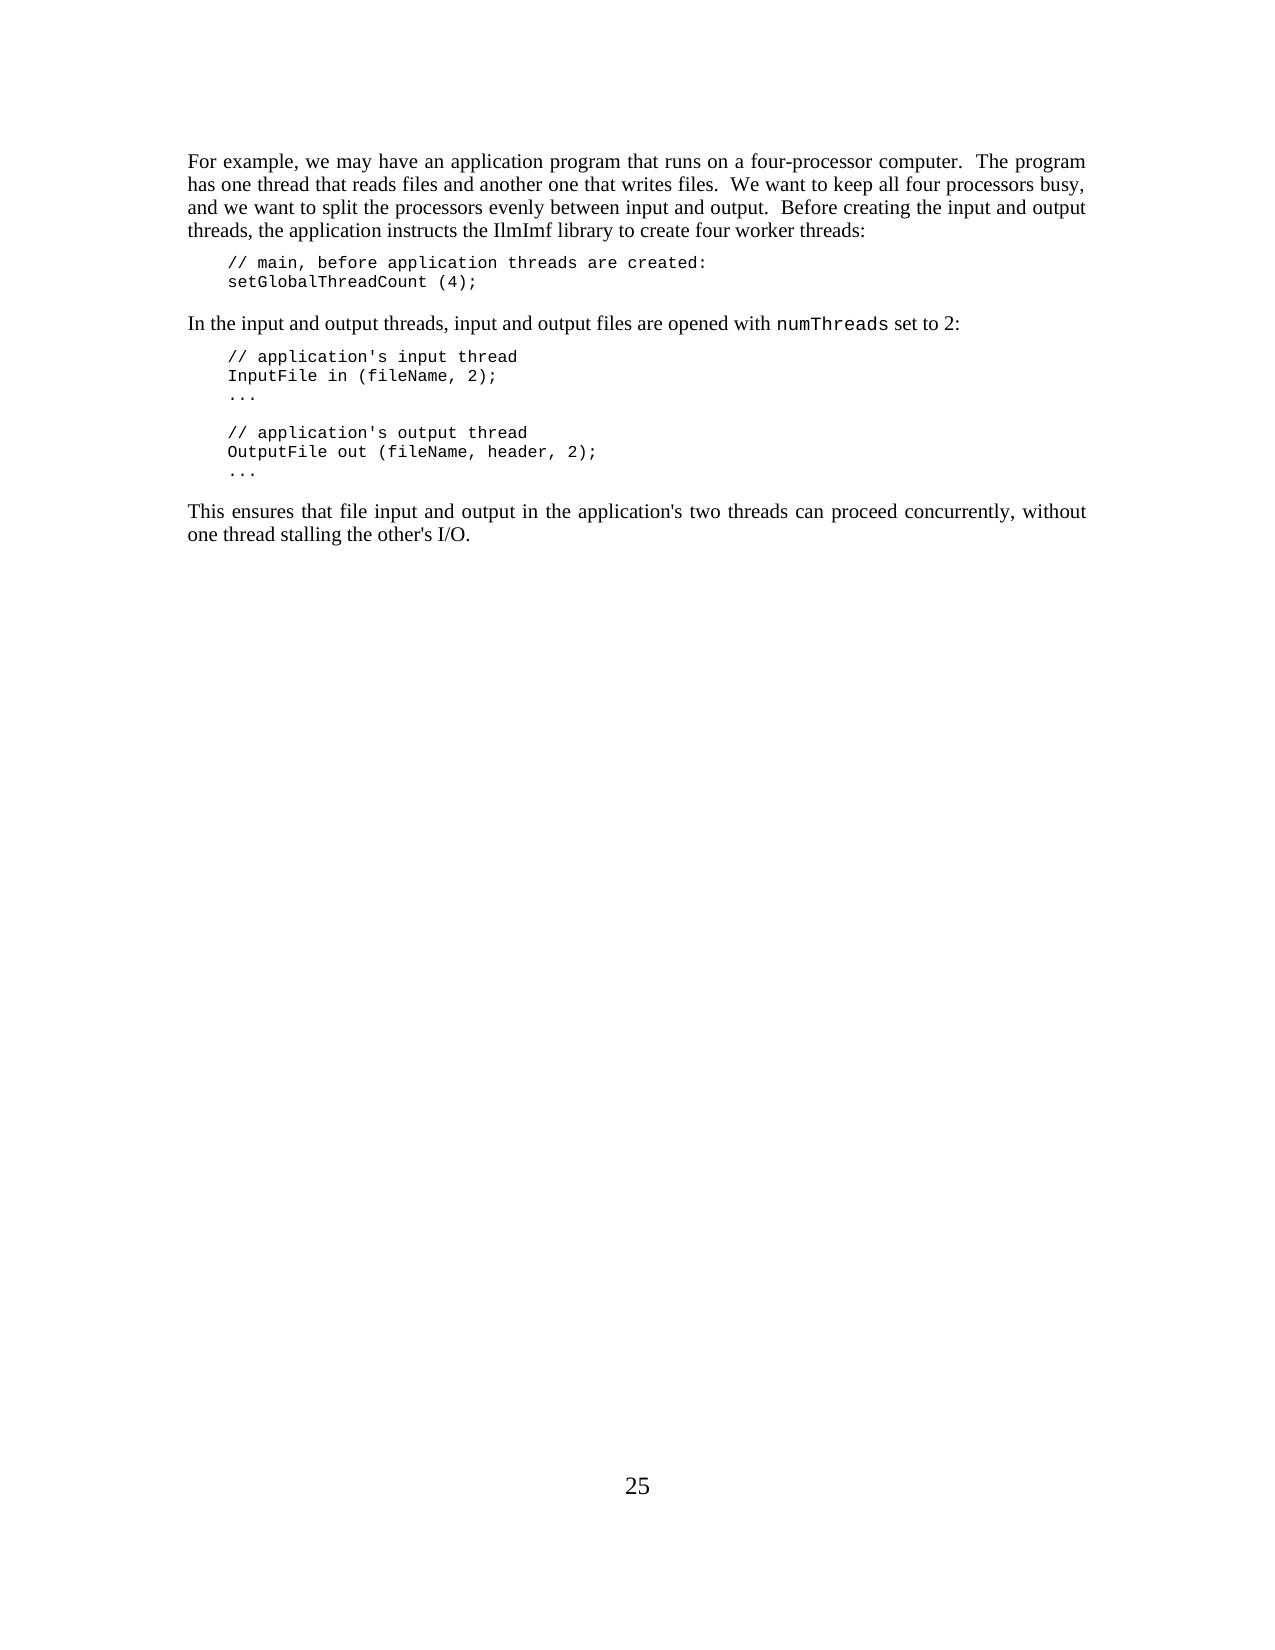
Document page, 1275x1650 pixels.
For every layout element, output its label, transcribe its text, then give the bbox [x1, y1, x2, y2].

text This ensures that file input and output in the application's two threads can proceed concurrently, without one thread stalling the other's I/O. [187, 500, 1087, 546]
text In the input and output threads, input and output files are opened with numThreads set to 2: [187, 311, 1087, 336]
text // application's input thread [187, 348, 1087, 367]
text ... [187, 386, 1087, 405]
text InputFile in (fileName, 2); [187, 367, 1087, 386]
text setGlobalThreadCount (4); [187, 273, 1087, 292]
text ... [187, 462, 1087, 481]
text For example, we may have an application program that runs on a four-processor computer. The program has one thread that reads files and another one that writes files. We want to keep all four processors busy, and we want to split the processors evenly between input and output. Before creating the input and output threads, the application instructs the IlmImf library to create four worker threads: [187, 150, 1087, 242]
text // main, before application threads are created: [187, 254, 1087, 273]
text // application's output thread [187, 424, 1087, 443]
text OutputFile out (fileName, header, 2); [187, 443, 1087, 462]
